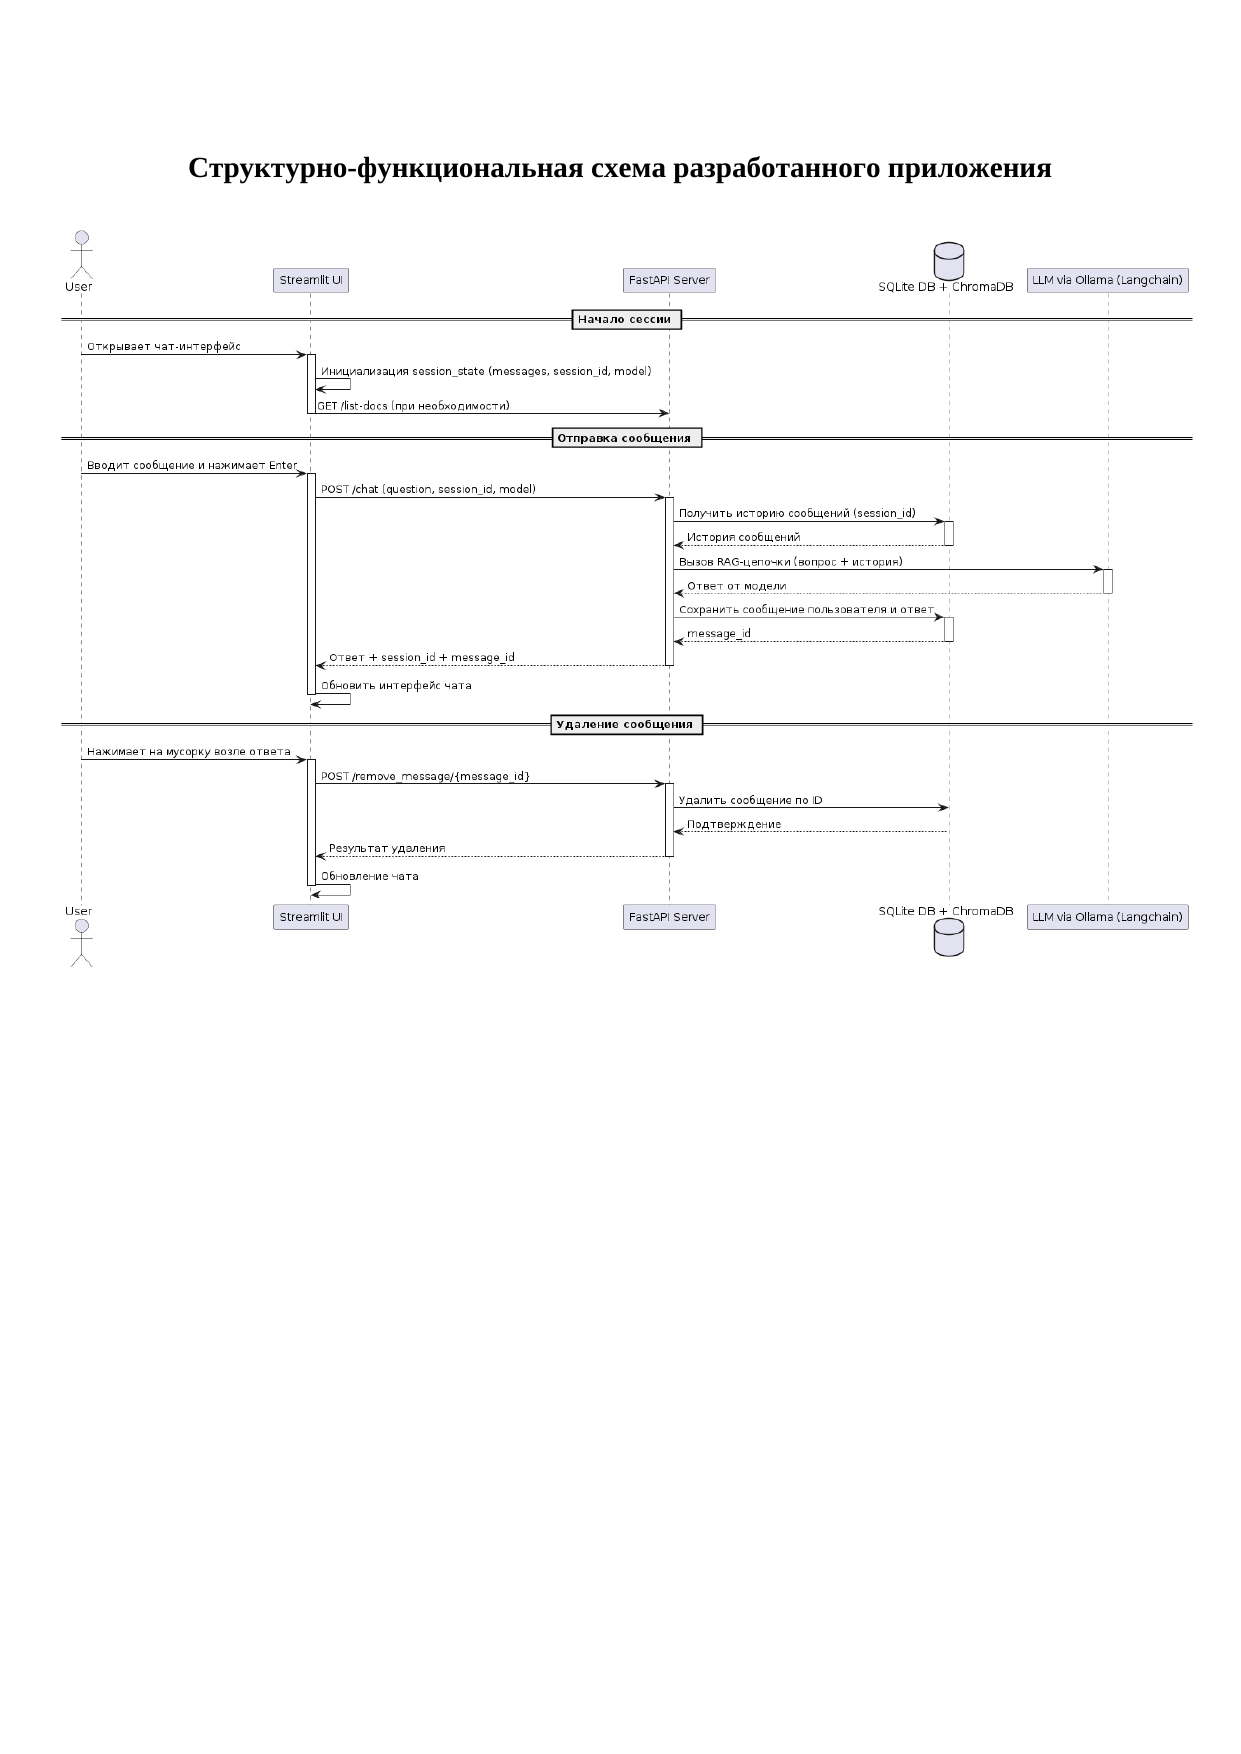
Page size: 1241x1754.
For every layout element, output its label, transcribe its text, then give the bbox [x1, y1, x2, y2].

picture [61, 227, 1197, 971]
text Структурно-функциональная схема разработанного приложения [150, 150, 1090, 183]
